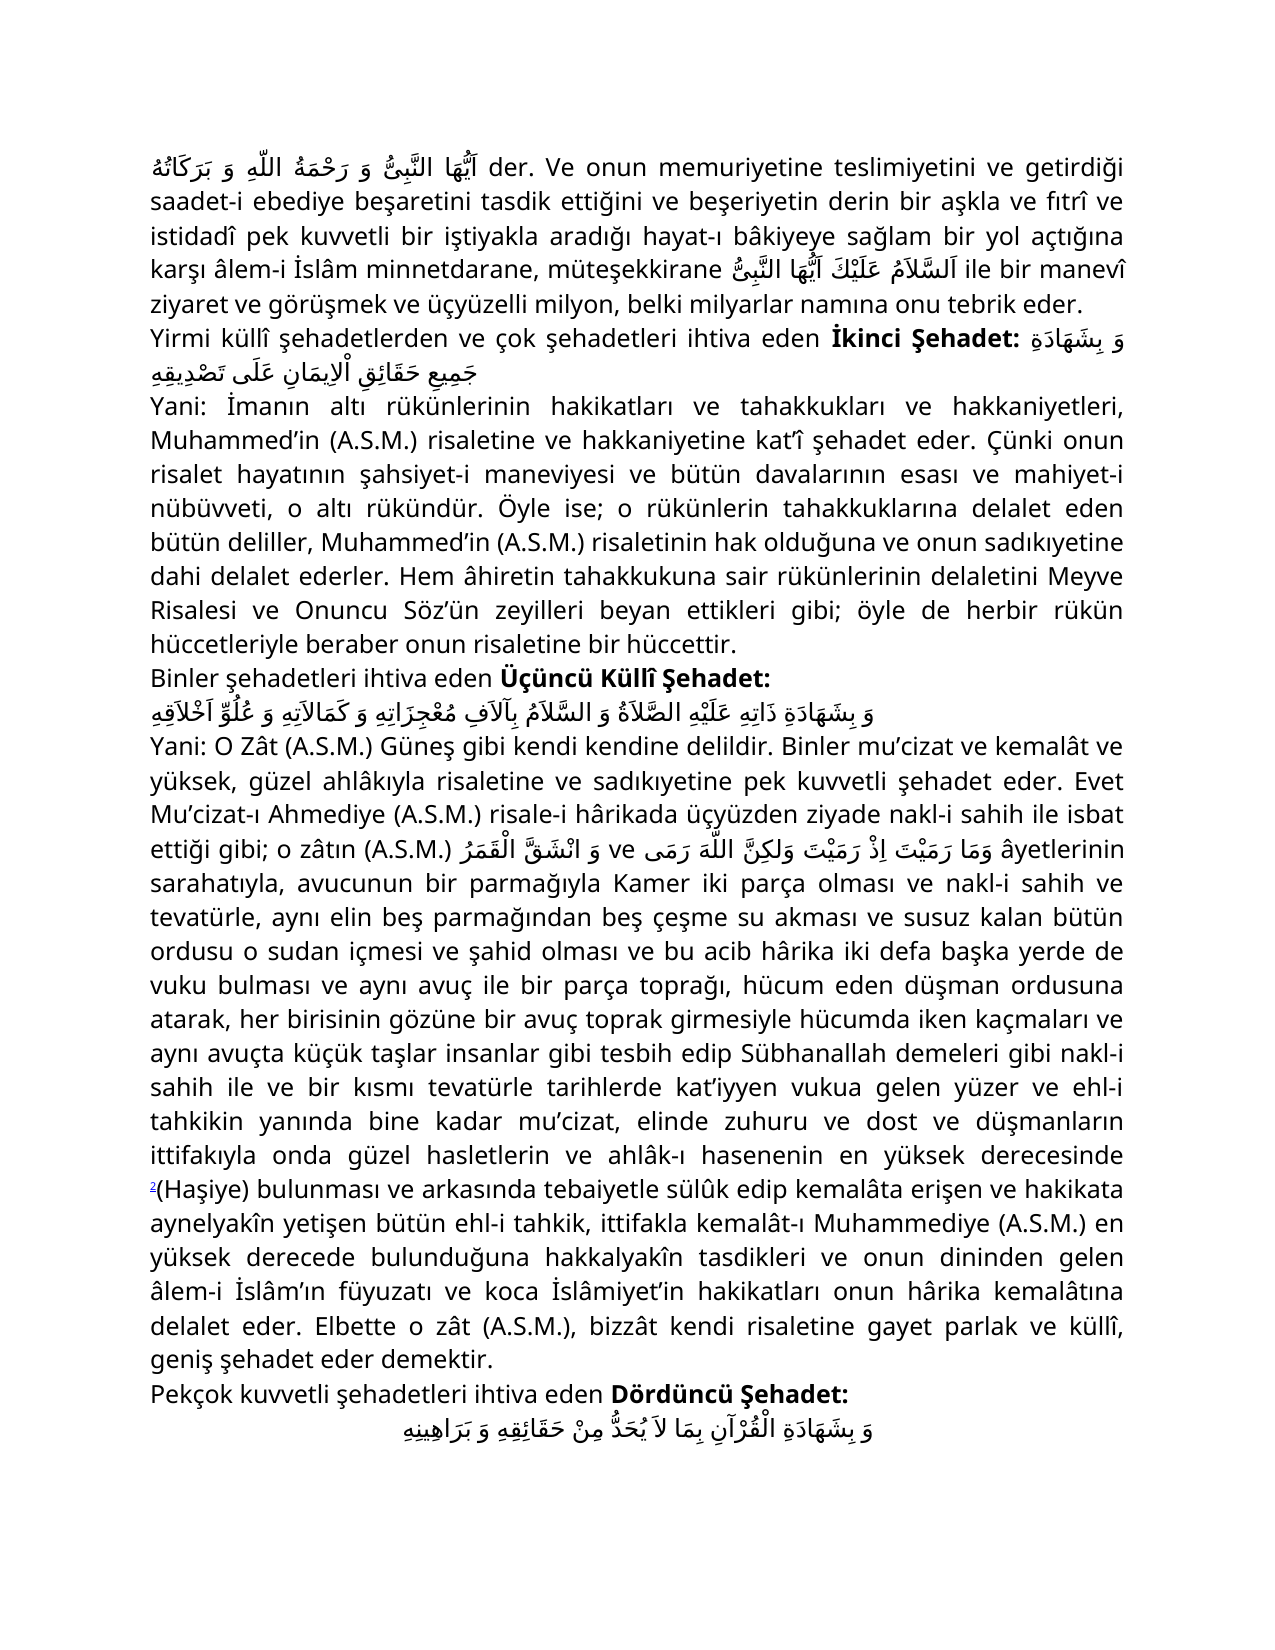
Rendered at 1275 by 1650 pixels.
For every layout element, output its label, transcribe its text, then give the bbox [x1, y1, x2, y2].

text Pekçok kuvvetli şehadetleri ihtiva eden Dördüncü Şehadet: [150, 1376, 1125, 1410]
text Yani: O Zât (A.S.M.) Güneş gibi kendi kendine delildir. Binler mu’cizat ve kemalât ve yüksek, güzel ahlâkıyla risaletine ve sadıkıyetine pek kuvvetli şehadet eder. Evet Mu’cizat-ı Ahmediye (A.S.M.) risale-i hârikada üçyüzden ziyade nakl-i sahih ile isbat ettiği gibi; o zâtın (A.S.M.) وَ انْشَقَّ الْقَمَرُ ve وَمَا رَمَيْتَ اِذْ رَمَيْتَ وَلكِنَّ اللّهَ رَمَى âyetlerinin sarahatıyla, avucunun bir parmağıyla Kamer iki parça olması ve nakl-i sahih ve tevatürle, aynı elin beş parmağından beş çeşme su akması ve susuz kalan bütün ordusu o sudan içmesi ve şahid olması ve bu acib hârika iki defa başka yerde de vuku bulması ve aynı avuç ile bir parça toprağı, hücum eden düşman ordusuna atarak, her birisinin gözüne bir avuç toprak girmesiyle hücumda iken kaçmaları ve aynı avuçta küçük taşlar insanlar gibi tesbih edip Sübhanallah demeleri gibi nakl-i sahih ile ve bir kısmı tevatürle tarihlerde kat’iyyen vukua gelen yüzer ve ehl-i tahkikin yanında bine kadar mu’cizat, elinde zuhuru ve dost ve düşmanların ittifakıyla onda güzel hasletlerin ve ahlâk-ı hasenenin en yüksek derecesinde 2(Haşiye) bulunması ve arkasında tebaiyetle sülûk edip kemalâta erişen ve hakikata aynelyakîn yetişen bütün ehl-i tahkik, ittifakla kemalât-ı Muhammediye (A.S.M.) en yüksek derecede bulunduğuna hakkalyakîn tasdikleri ve onun dininden gelen âlem-i İslâm’ın füyuzatı ve koca İslâmiyet’in hakikatları onun hârika kemalâtına delalet eder. Elbette o zât (A.S.M.), bizzât kendi risaletine gayet parlak ve küllî, geniş şehadet eder demektir. [150, 729, 1125, 1376]
text وَ بِشَهَادَةِ ذَاتِهِ عَلَيْهِ الصَّلاَةُ وَ السَّلاَمُ بِآلاَفِ مُعْجِزَاتِهِ وَ كَمَالاَتِهِ وَ عُلُوِّ اَخْلاَقِهِ [150, 695, 1125, 729]
text İşte onun sıdkına ve nübüvvetine bu hârika, emsalsiz sekiz haletin mecmuu gayet kuvvetli bir şehadettir. Ve bu haletler, o zâtın (A.S.M.) nihayet derecede ciddiyetine ve itminanına ve kemal-i sıdkına ve hakkaniyetine kat’î kanaatı var olduğunu gösteriyor. Âlem-i İslâm her günde, her teşehhüdde milyonlar lisanla اَلسَّلاَمُ عَلَيْكَ اَيُّهَا النَّبِىُّ وَ رَحْمَةُ اللّهِ وَ بَرَكَاتُهُ der. Ve onun memuriyetine teslimiyetini ve getirdiği saadet-i ebediye beşaretini tasdik ettiğini ve beşeriyetin derin bir aşkla ve fıtrî ve istidadî pek kuvvetli bir iştiyakla aradığı hayat-ı bâkiyeye sağlam bir yol açtığına karşı âlem-i İslâm minnetdarane, müteşekkirane اَلسَّلاَمُ عَلَيْكَ اَيُّهَا النَّبِىُّ ile bir manevî ziyaret ve görüşmek ve üçyüzelli milyon, belki milyarlar namına onu tebrik eder. [150, 150, 1125, 320]
text Binler şehadetleri ihtiva eden Üçüncü Küllî Şehadet: [150, 661, 1125, 695]
text Yirmi küllî şehadetlerden ve çok şehadetleri ihtiva eden İkinci Şehadet: وَ بِشَهَادَةِ جَمِيعِ حَقَائِقِ اْلاِيمَانِ عَلَى تَصْدِيقِهِ [150, 320, 1125, 388]
text وَ بِشَهَادَةِ الْقُرْآنِ بِمَا لاَ يُحَدُّ مِنْ حَقَائِقِهِ وَ بَرَاهِينِهِ [150, 1410, 1125, 1444]
text Yani: İmanın altı rükünlerinin hakikatları ve tahakkukları ve hakkaniyetleri, Muhammed’in (A.S.M.) risaletine ve hakkaniyetine kat’î şehadet eder. Çünki onun risalet hayatının şahsiyet-i maneviyesi ve bütün davalarının esası ve mahiyet-i nübüvveti, o altı rükündür. Öyle ise; o rükünlerin tahakkuklarına delalet eden bütün deliller, Muhammed’in (A.S.M.) risaletinin hak olduğuna ve onun sadıkıyetine dahi delalet ederler. Hem âhiretin tahakkukuna sair rükünlerinin delaletini Meyve Risalesi ve Onuncu Söz’ün zeyilleri beyan ettikleri gibi; öyle de herbir rükün hüccetleriyle beraber onun risaletine bir hüccettir. [150, 388, 1125, 661]
